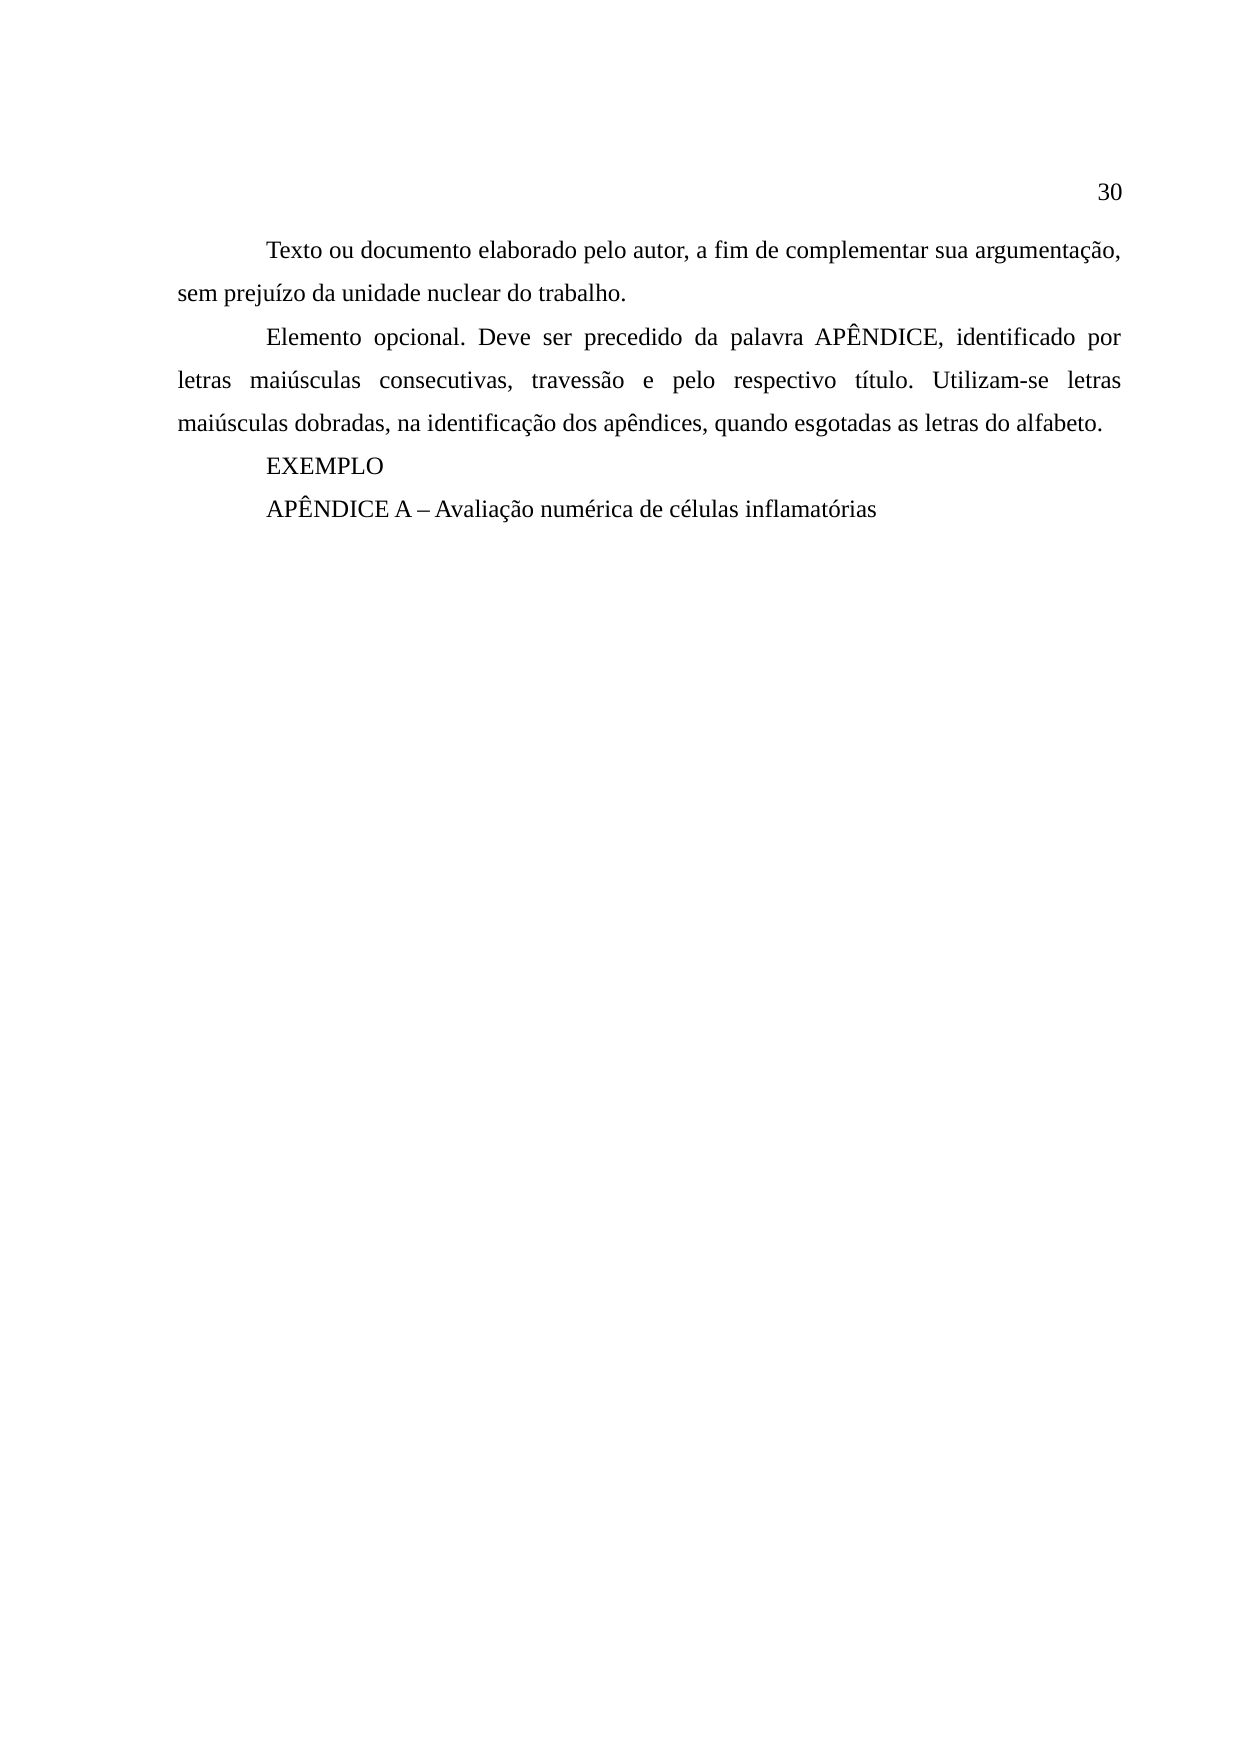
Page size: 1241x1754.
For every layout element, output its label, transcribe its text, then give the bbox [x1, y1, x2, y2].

text Texto ou documento elaborado pelo autor, a fim de complementar sua argumentação, sem prejuízo da unidade nuclear do trabalho. [177, 235, 1122, 307]
text APÊNDICE A – Avaliação numérica de células inflamatórias [177, 494, 1122, 523]
text EXEMPLO [177, 451, 1122, 480]
text Elemento opcional. Deve ser precedido da palavra APÊNDICE, identificado por letras maiúsculas consecutivas, travessão e pelo respectivo título. Utilizam-se letras maiúsculas dobradas, na identificação dos apêndices, quando esgotadas as letras do alfabeto. [177, 322, 1122, 437]
